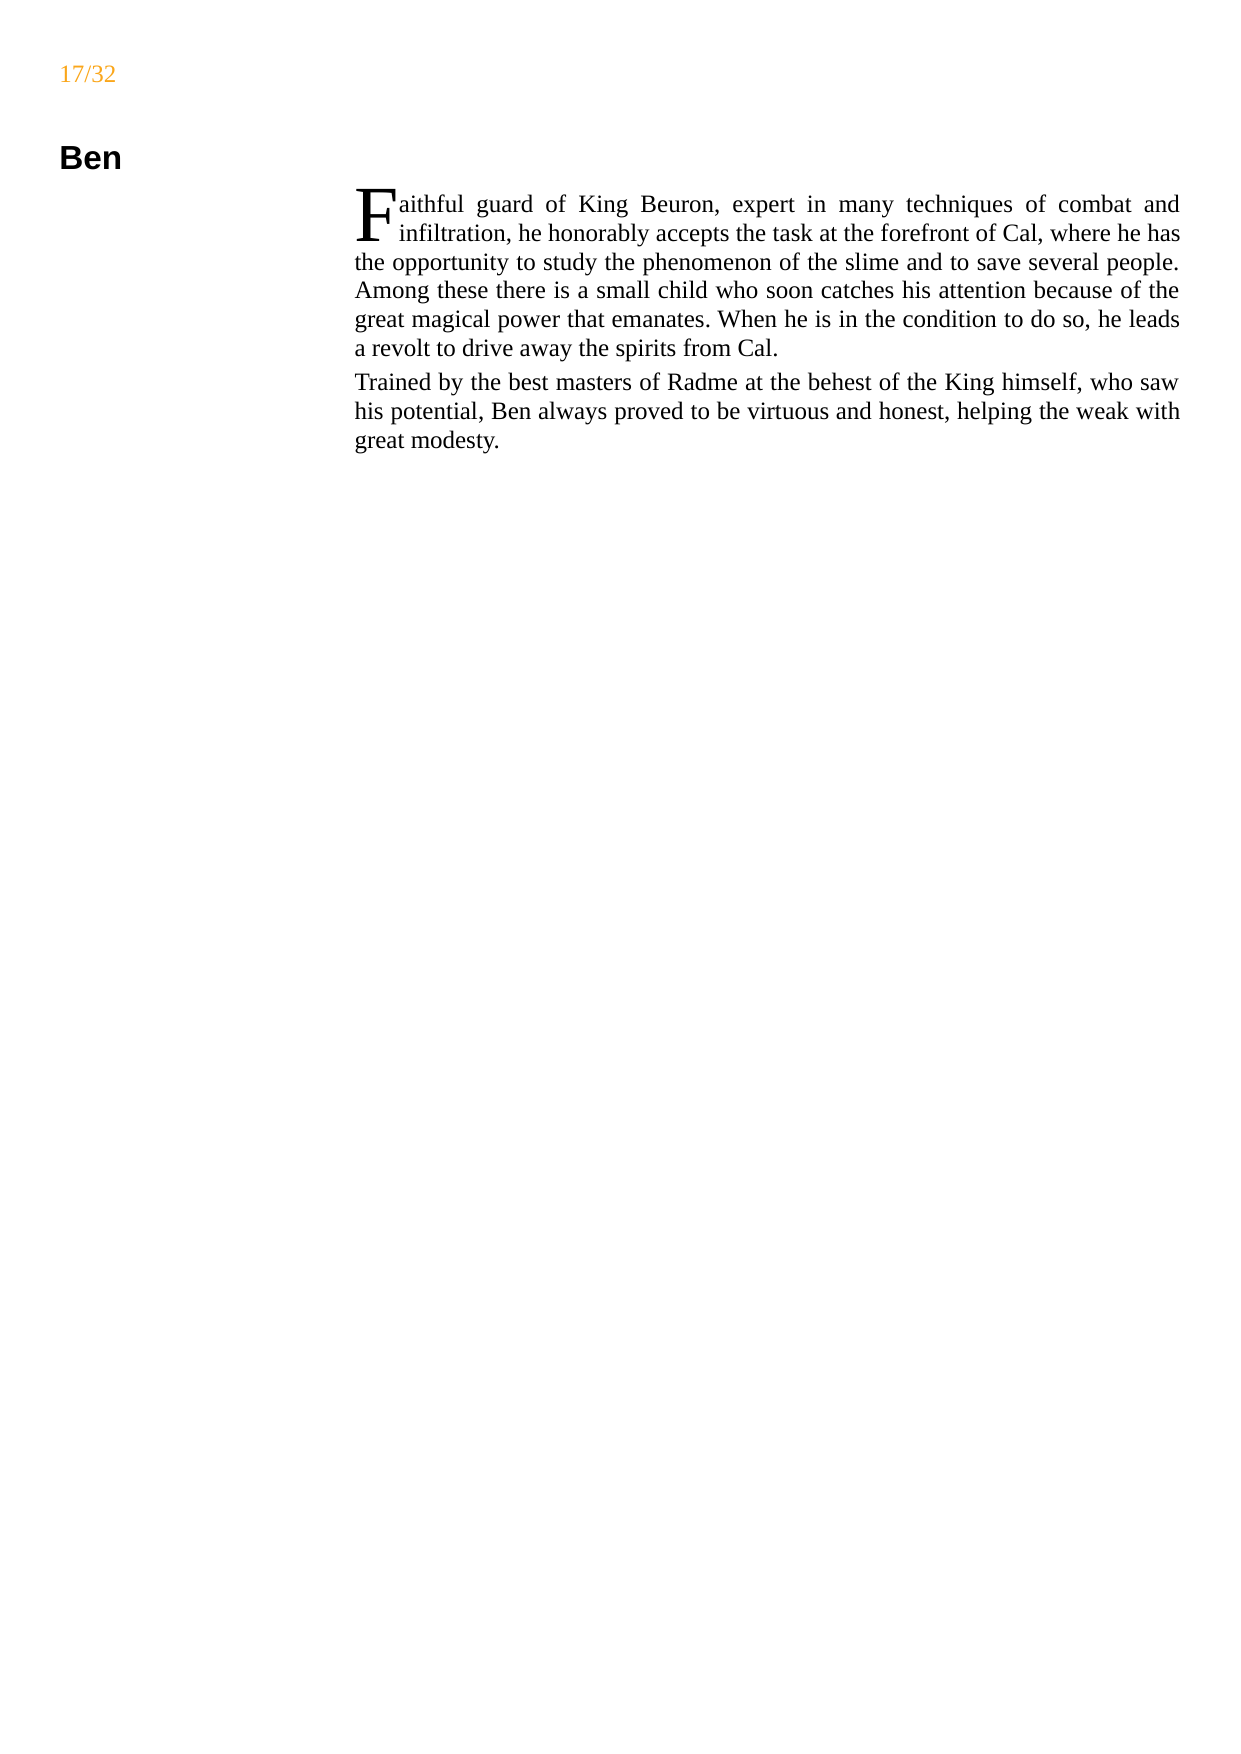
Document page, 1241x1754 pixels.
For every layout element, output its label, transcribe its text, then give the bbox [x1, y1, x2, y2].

subtitle Ben [59, 138, 1181, 177]
text Trained by the best masters of Radme at the behest of the King himself, who saw his potential, Ben always proved to be virtuous and honest, helping the weak with great modesty. [59, 367, 1181, 454]
text Faithful guard of King Beuron, expert in many techniques of combat and infiltration, he honorably accepts the task at the forefront of Cal, where he has the opportunity to study the phenomenon of the slime and to save several people. Among these there is a small child who soon catches his attention because of the great magical power that emanates. When he is in the condition to do so, he leads a revolt to drive away the spirits from Cal. [59, 189, 1181, 362]
